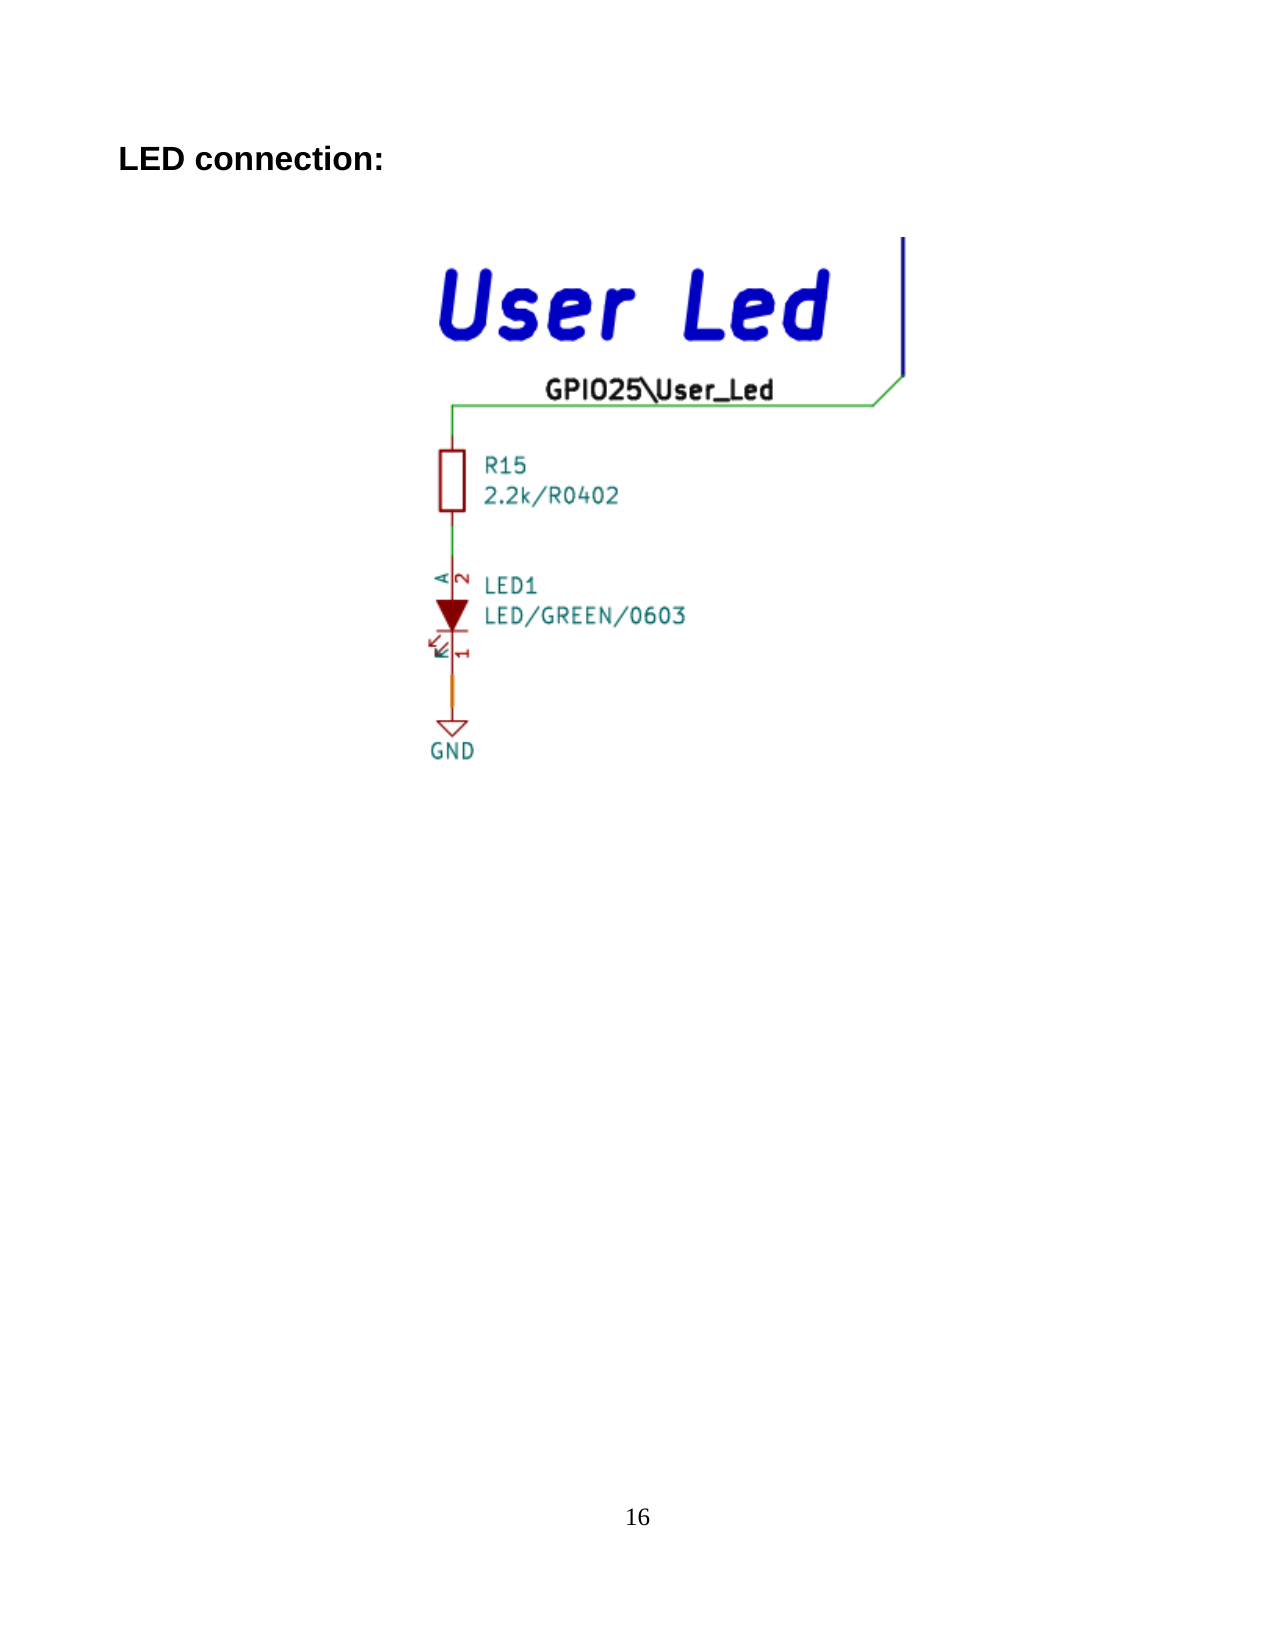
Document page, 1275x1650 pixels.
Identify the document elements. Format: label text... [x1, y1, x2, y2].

picture [355, 237, 920, 780]
subtitle LED connection: [118, 139, 1157, 178]
